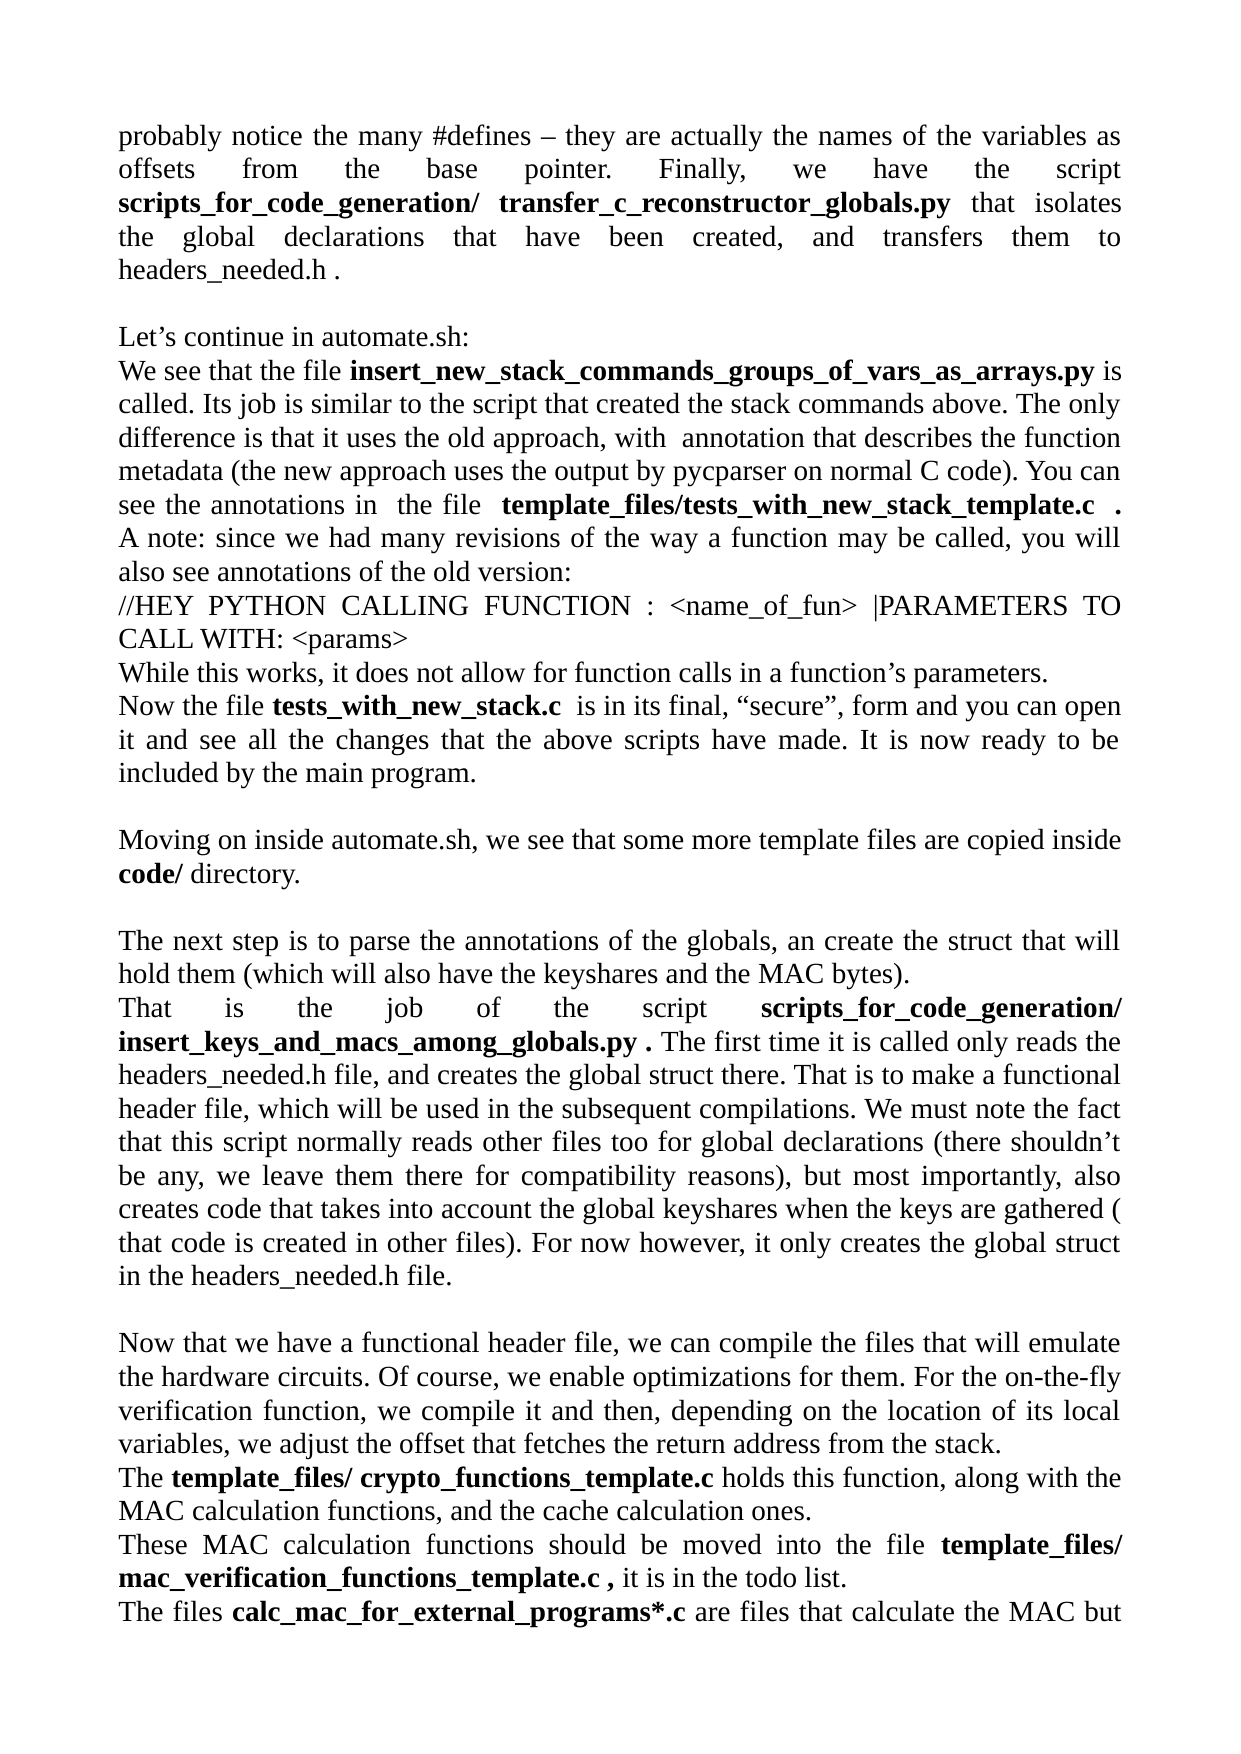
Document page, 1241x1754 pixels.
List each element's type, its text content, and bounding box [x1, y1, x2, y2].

text These MAC calculation functions should be moved into the file template_files/ mac_verification_functions_template.c , it is in the todo list. [118, 1527, 1122, 1594]
text The template_files/ crypto_functions_template.c holds this function, along with the MAC calculation functions, and the cache calculation ones. [118, 1460, 1122, 1527]
text Let’s continue in automate.sh: [118, 319, 1122, 353]
text //HEY PYTHON CALLING FUNCTION : <name_of_fun> |PARAMETERS TO CALL WITH: <params> [118, 588, 1122, 655]
text probably notice the many #defines – they are actually the names of the variables as offsets from the base pointer. Finally, we have the script scripts_for_code_generation/ transfer_c_reconstructor_globals.py that isolates the global declarations that have been created, and transfers them to headers_needed.h . [118, 118, 1122, 286]
text We see that the file insert_new_stack_commands_groups_of_vars_as_arrays.py is called. Its job is similar to the script that created the stack commands above. The only difference is that it uses the old approach, with annotation that describes the function metadata (the new approach uses the output by pycparser on normal C code). You can see the annotations in the file template_files/tests_with_new_stack_template.c . A note: since we had many revisions of the way a function may be called, you will also see annotations of the old version: [118, 353, 1122, 588]
text Moving on inside automate.sh, we see that some more template files are copied inside code/ directory. [118, 822, 1122, 889]
text The next step is to parse the annotations of the globals, an create the struct that will hold them (which will also have the keyshares and the MAC bytes). [118, 923, 1122, 990]
text Now the file tests_with_new_stack.c is in its final, “secure”, form and you can open it and see all the changes that the above scripts have made. It is now ready to be included by the main program. [118, 688, 1122, 789]
text The files calc_mac_for_external_programs*.c are files that calculate the MAC but [118, 1594, 1122, 1627]
text That is the job of the script scripts_for_code_generation/ insert_keys_and_macs_among_globals.py . The first time it is called only reads the headers_needed.h file, and creates the global struct there. That is to make a functional header file, which will be used in the subsequent compilations. We must note the fact that this script normally reads other files too for global declarations (there shouldn’t be any, we leave them there for compatibility reasons), but most importantly, also creates code that takes into account the global keyshares when the keys are gathered ( that code is created in other files). For now however, it only creates the global struct in the headers_needed.h file. [118, 990, 1122, 1292]
text While this works, it does not allow for function calls in a function’s parameters. [118, 655, 1122, 688]
text Now that we have a functional header file, we can compile the files that will emulate the hardware circuits. Of course, we enable optimizations for them. For the on-the-fly verification function, we compile it and then, depending on the location of its local variables, we adjust the offset that fetches the return address from the stack. [118, 1326, 1122, 1460]
